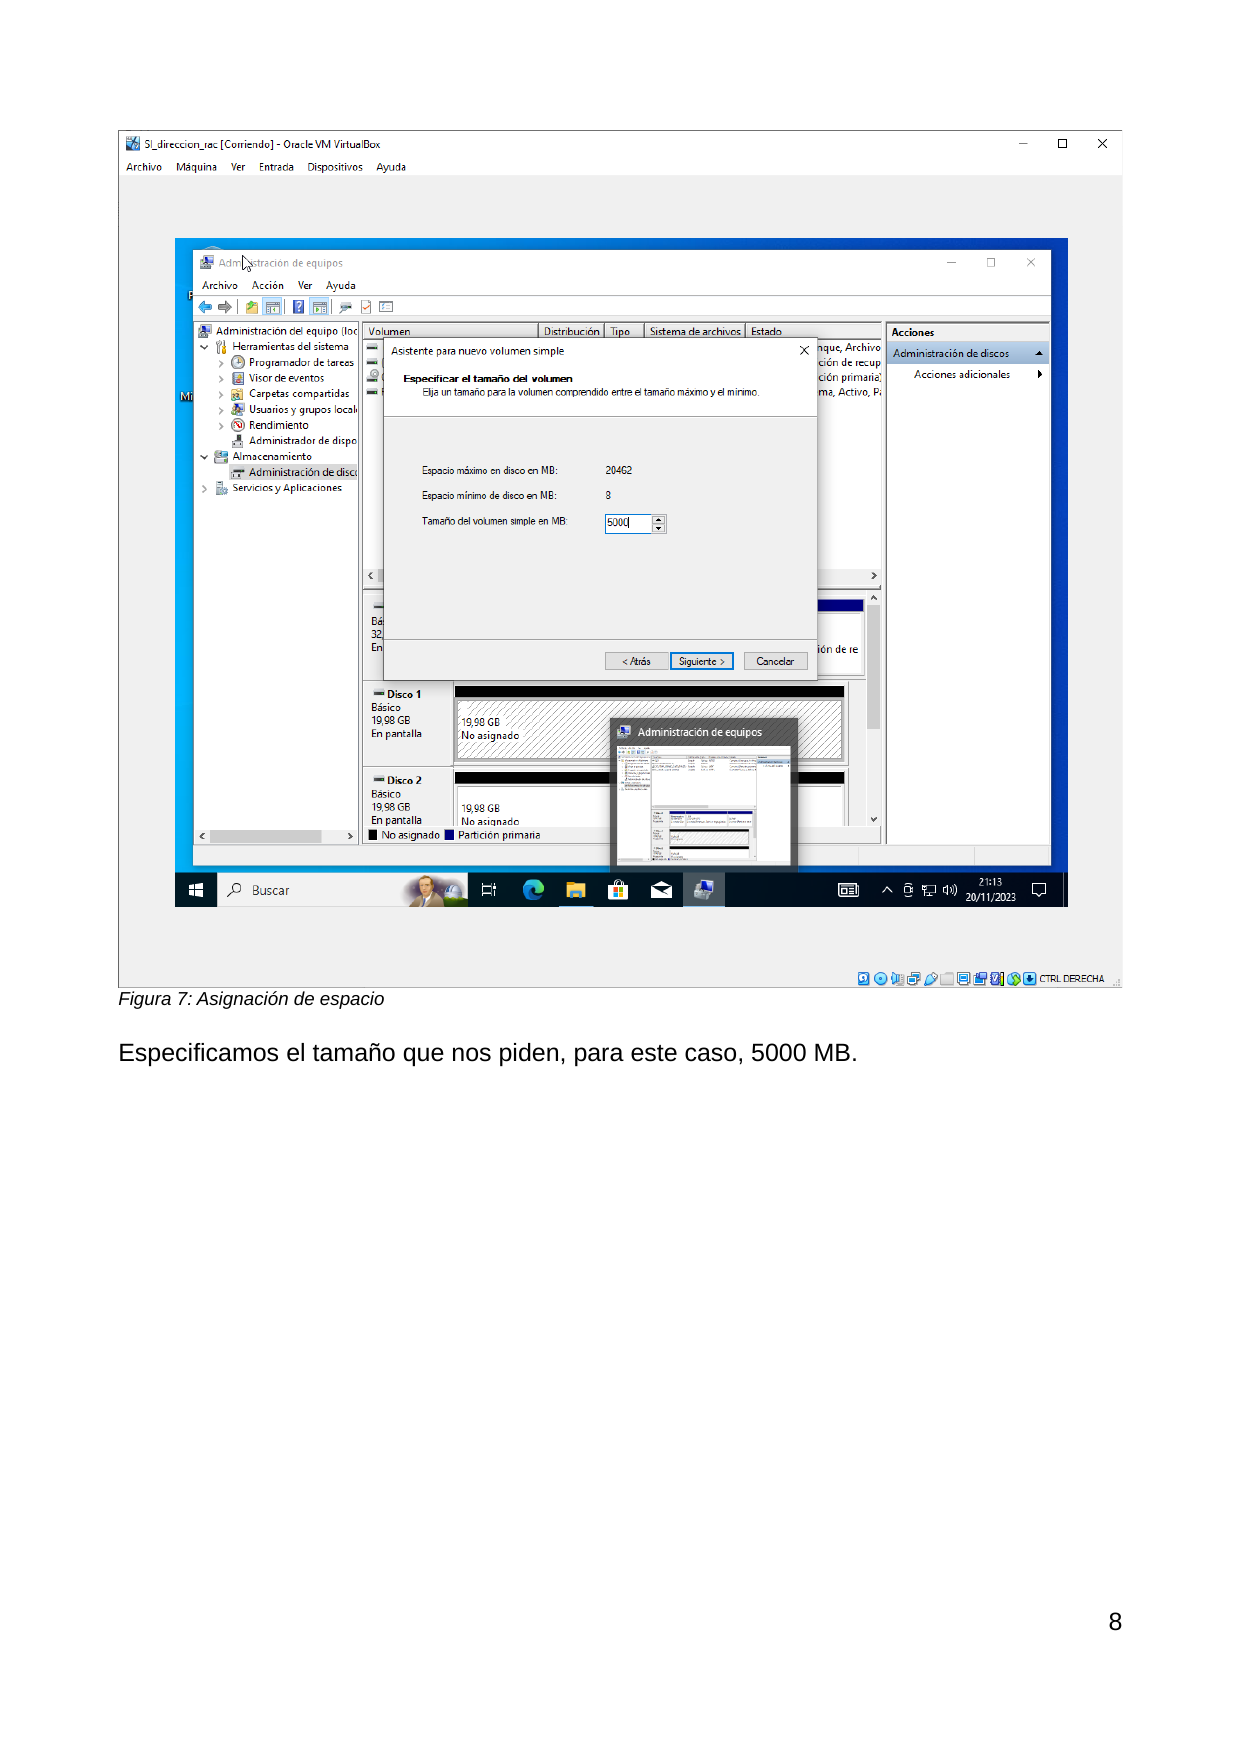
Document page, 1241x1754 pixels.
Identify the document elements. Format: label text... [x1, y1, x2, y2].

picture [118, 130, 1123, 988]
text Especificamos el tamaño que nos piden, para este caso, 5000 MB. [118, 1038, 1122, 1066]
text Figura 7: Asignación de espacio [118, 988, 1122, 1009]
